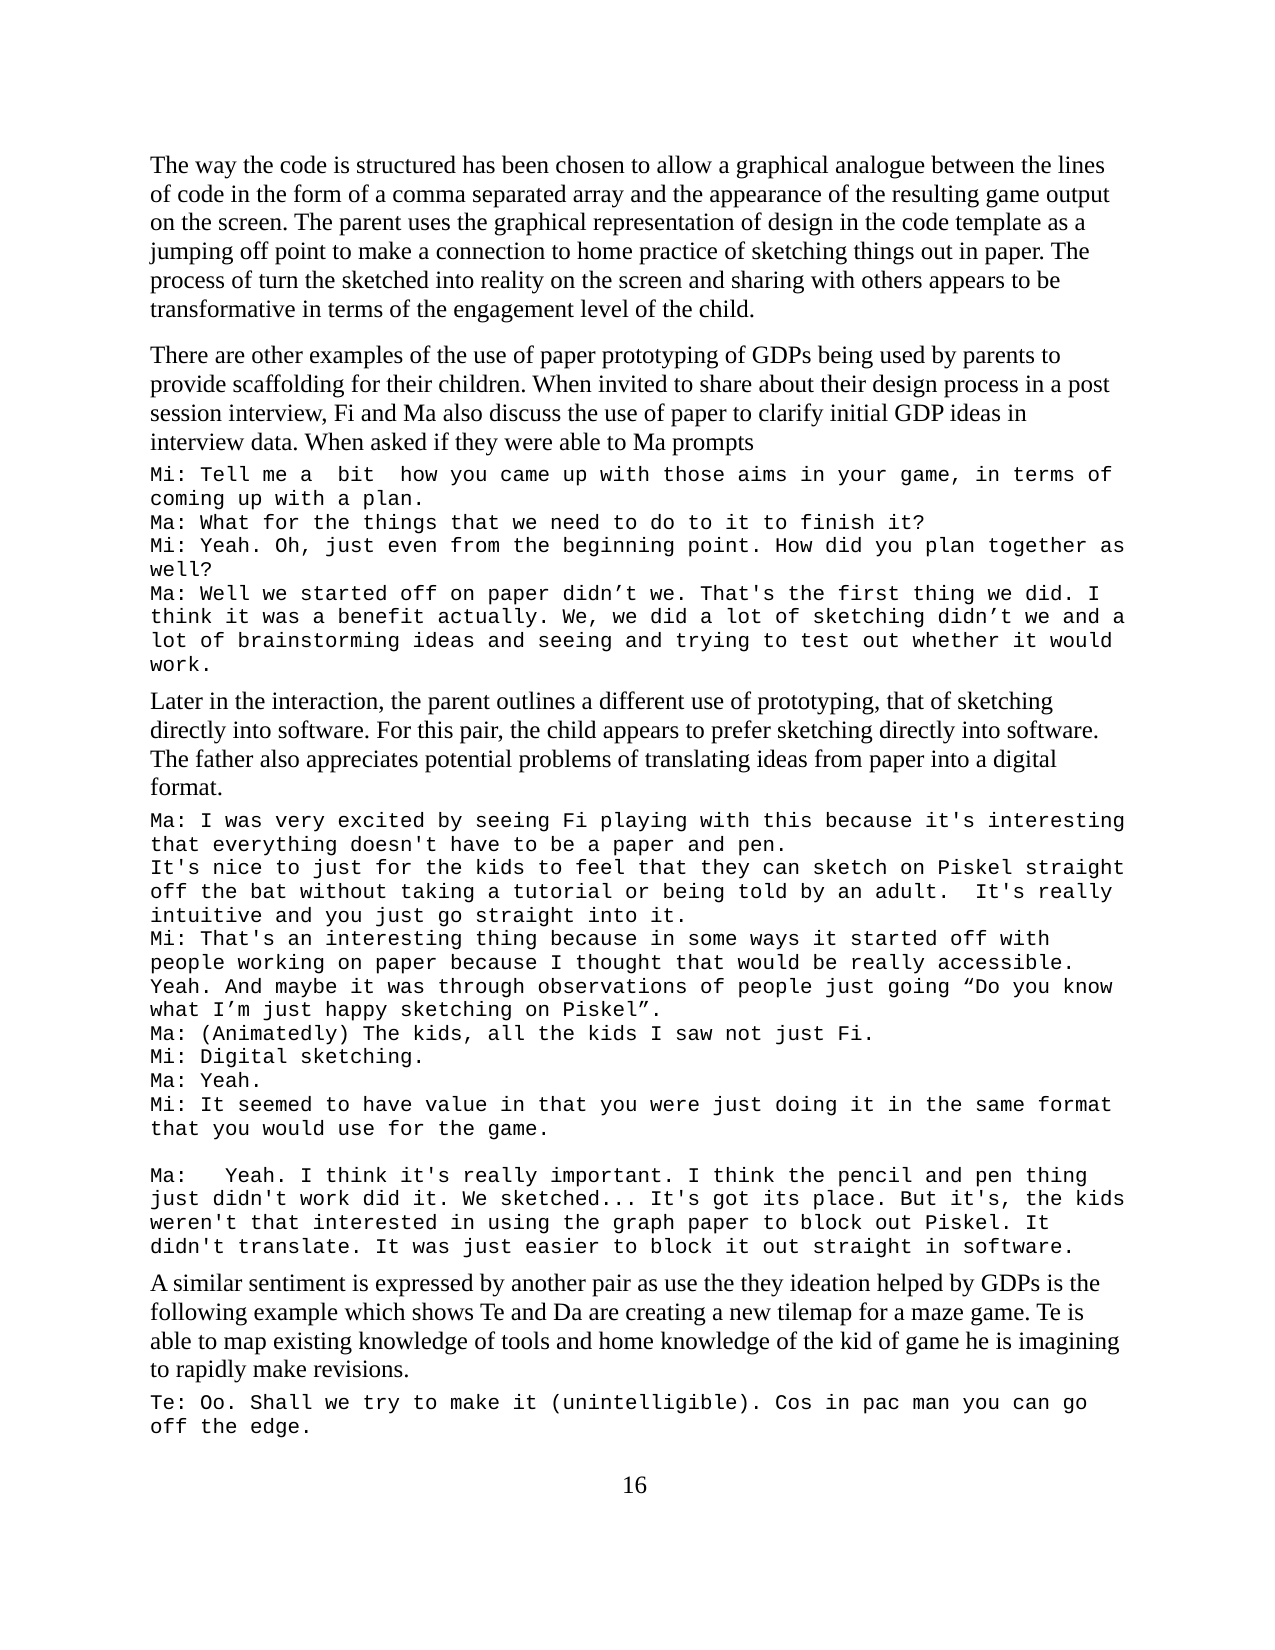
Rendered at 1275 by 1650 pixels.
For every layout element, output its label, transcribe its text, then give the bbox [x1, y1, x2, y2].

text Ma: Yeah. I think it's really important. I think the pencil and pen thing just didn't work did it. We sketched... It's got its place. But it's, the kids weren't that interested in using the graph paper to block out Piskel. It didn't translate. It was just easier to block it out straight in software. [150, 1165, 1125, 1259]
text Later in the interaction, the parent outlines a different use of prototyping, that of sketching directly into software. For this pair, the child appears to prefer sketching directly into software. The father also appreciates potential problems of translating ideas from paper into a digital format. [150, 686, 1125, 801]
text Mi: It seemed to have value in that you were just doing it in the same format that you would use for the game. [150, 1094, 1125, 1141]
text Ma: Yeah. [150, 1070, 1125, 1094]
text It's nice to just for the kids to feel that they can sketch on Piskel straight off the bat without taking a tutorial or being told by an adult. It's really intuitive and you just go straight into it. [150, 857, 1125, 928]
text A similar sentiment is expressed by another pair as use the they ideation helped by GDPs is the following example which shows Te and Da are creating a new tilemap for a maze game. Te is able to map existing knowledge of tools and home knowledge of the kid of game he is imagining to rapidly make revisions. [150, 1268, 1125, 1383]
text Mi: Digital sketching. [150, 1047, 1125, 1070]
text There are other examples of the use of paper prototyping of GDPs being used by parents to provide scaffolding for their children. When invited to share about their design process in a post session interview, Fi and Ma also discuss the use of paper to clarify initial GDP ideas in interview data. When asked if they were able to Ma prompts [150, 340, 1125, 455]
text Ma: I was very excited by seeing Fi playing with this because it's interesting that everything doesn't have to be a paper and pen. [150, 810, 1125, 857]
text The way the code is structured has been chosen to allow a graphical analogue between the lines of code in the form of a comma separated array and the appearance of the resulting game output on the screen. The parent uses the graphical representation of design in the code template as a jumping off point to make a connection to home practice of sketching things out in paper. The process of turn the sketched into reality on the screen and sharing with others appears to be transformative in terms of the engagement level of the child. [150, 150, 1125, 322]
text Ma: What for the things that we need to do to it to finish it? [150, 512, 1125, 535]
text Mi: Yeah. Oh, just even from the beginning point. How did you plan together as well? [150, 535, 1125, 583]
text Ma: Well we started off on paper didn’t we. That's the first thing we did. I think it was a benefit actually. We, we did a lot of sketching didn’t we and a lot of brainstorming ideas and seeing and trying to test out whether it would work. [150, 583, 1125, 677]
text Mi: That's an interesting thing because in some ways it started off with people working on paper because I thought that would be really accessible. Yeah. And maybe it was through observations of people just going “Do you know what I’m just happy sketching on Piskel”. [150, 928, 1125, 1023]
text Ma: (Animatedly) The kids, all the kids I saw not just Fi. [150, 1023, 1125, 1047]
text Te: Oo. Shall we try to make it (unintelligible). Cos in pac man you can go off the edge. [150, 1392, 1125, 1439]
text Mi: Tell me a bit how you came up with those aims in your game, in terms of coming up with a plan. [150, 464, 1125, 512]
